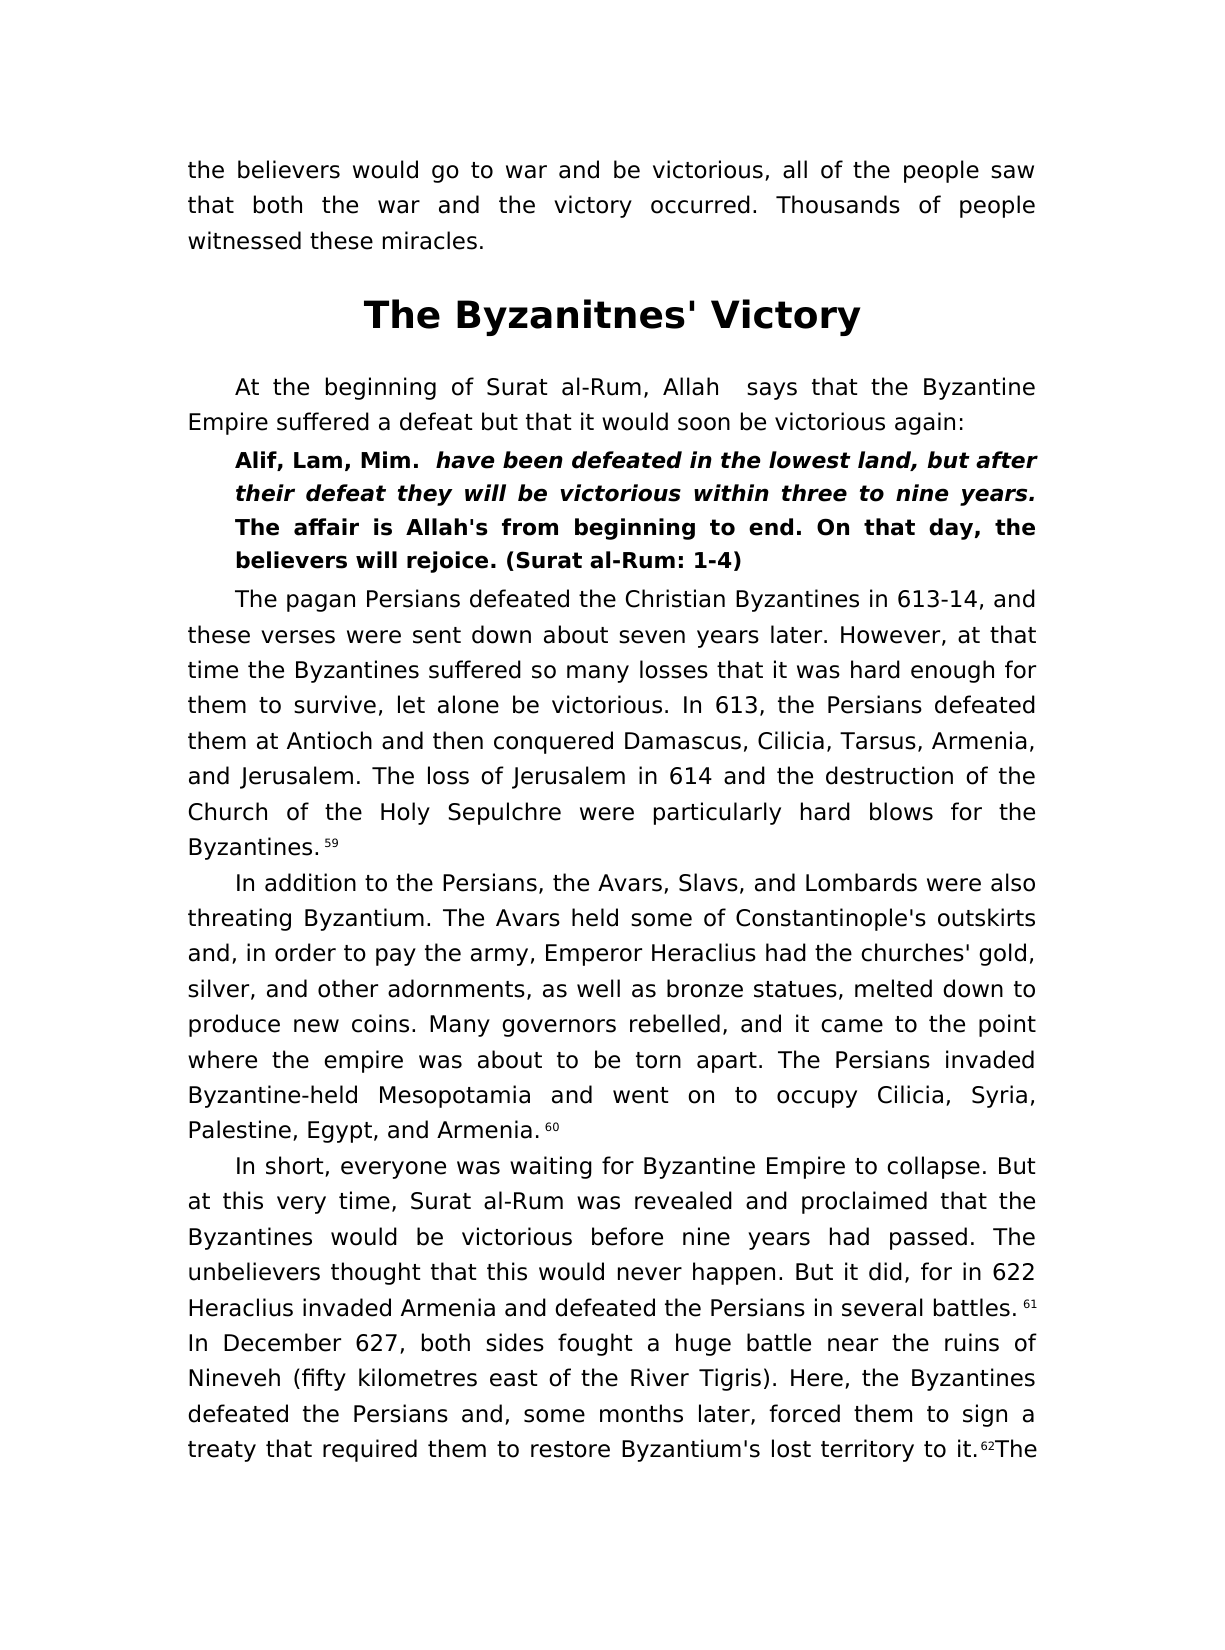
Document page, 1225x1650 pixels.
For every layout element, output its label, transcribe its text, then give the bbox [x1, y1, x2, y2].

text the believers would go to war and be victorious, all of the people saw that both the war and the victory occurred. Thousands of people witnessed these miracles. [187, 150, 1037, 256]
text At the beginning of Surat al-Rum, Allah says that the Byzantine Empire suffered a defeat but that it would soon be victorious again: [187, 367, 1037, 438]
text The pagan Persians defeated the Christian Byzantines in 613-14, and these verses were sent down about seven years later. However, at that time the Byzantines suffered so many losses that it was hard enough for them to survive, let alone be victorious. In 613, the Persians defeated them at Antioch and then conquered Damascus, Cilicia, Tarsus, Armenia, and Jerusalem. The loss of Jerusalem in 614 and the destruction of the Church of the Holy Sepulchre were particularly hard blows for the Byzantines. 59 [187, 579, 1037, 863]
text In addition to the Persians, the Avars, Slavs, and Lombards were also threating Byzantium. The Avars held some of Constantinople's outskirts and, in order to pay the army, Emperor Heraclius had the churches' gold, silver, and other adornments, as well as bronze statues, melted down to produce new coins. Many governors rebelled, and it came to the point where the empire was about to be torn apart. The Persians invaded Byzantine-held Mesopotamia and went on to occupy Cilicia, Syria, Palestine, Egypt, and Armenia. 60 [187, 863, 1037, 1146]
text Alif, Lam, Mim. have been defeated in the lowest land, but after their defeat they will be victorious within three to nine years. The affair is Allah's from beginning to end. On that day, the believers will rejoice. (Surat al-Rum: 1-4) [235, 442, 1037, 575]
text The Byzanitnes' Victory [187, 292, 1037, 337]
text In short, everyone was waiting for Byzantine Empire to collapse. But at this very time, Surat al-Rum was revealed and proclaimed that the Byzantines would be victorious before nine years had passed. The unbelievers thought that this would never happen. But it did, for in 622 Heraclius invaded Armenia and defeated the Persians in several battles. 61 In December 627, both sides fought a huge battle near the ruins of Nineveh (fifty kilometres east of the River Tigris). Here, the Byzantines defeated the Persians and, some months later, forced them to sign a treaty that required them to restore Byzantium's lost territory to it.62The [187, 1146, 1037, 1465]
